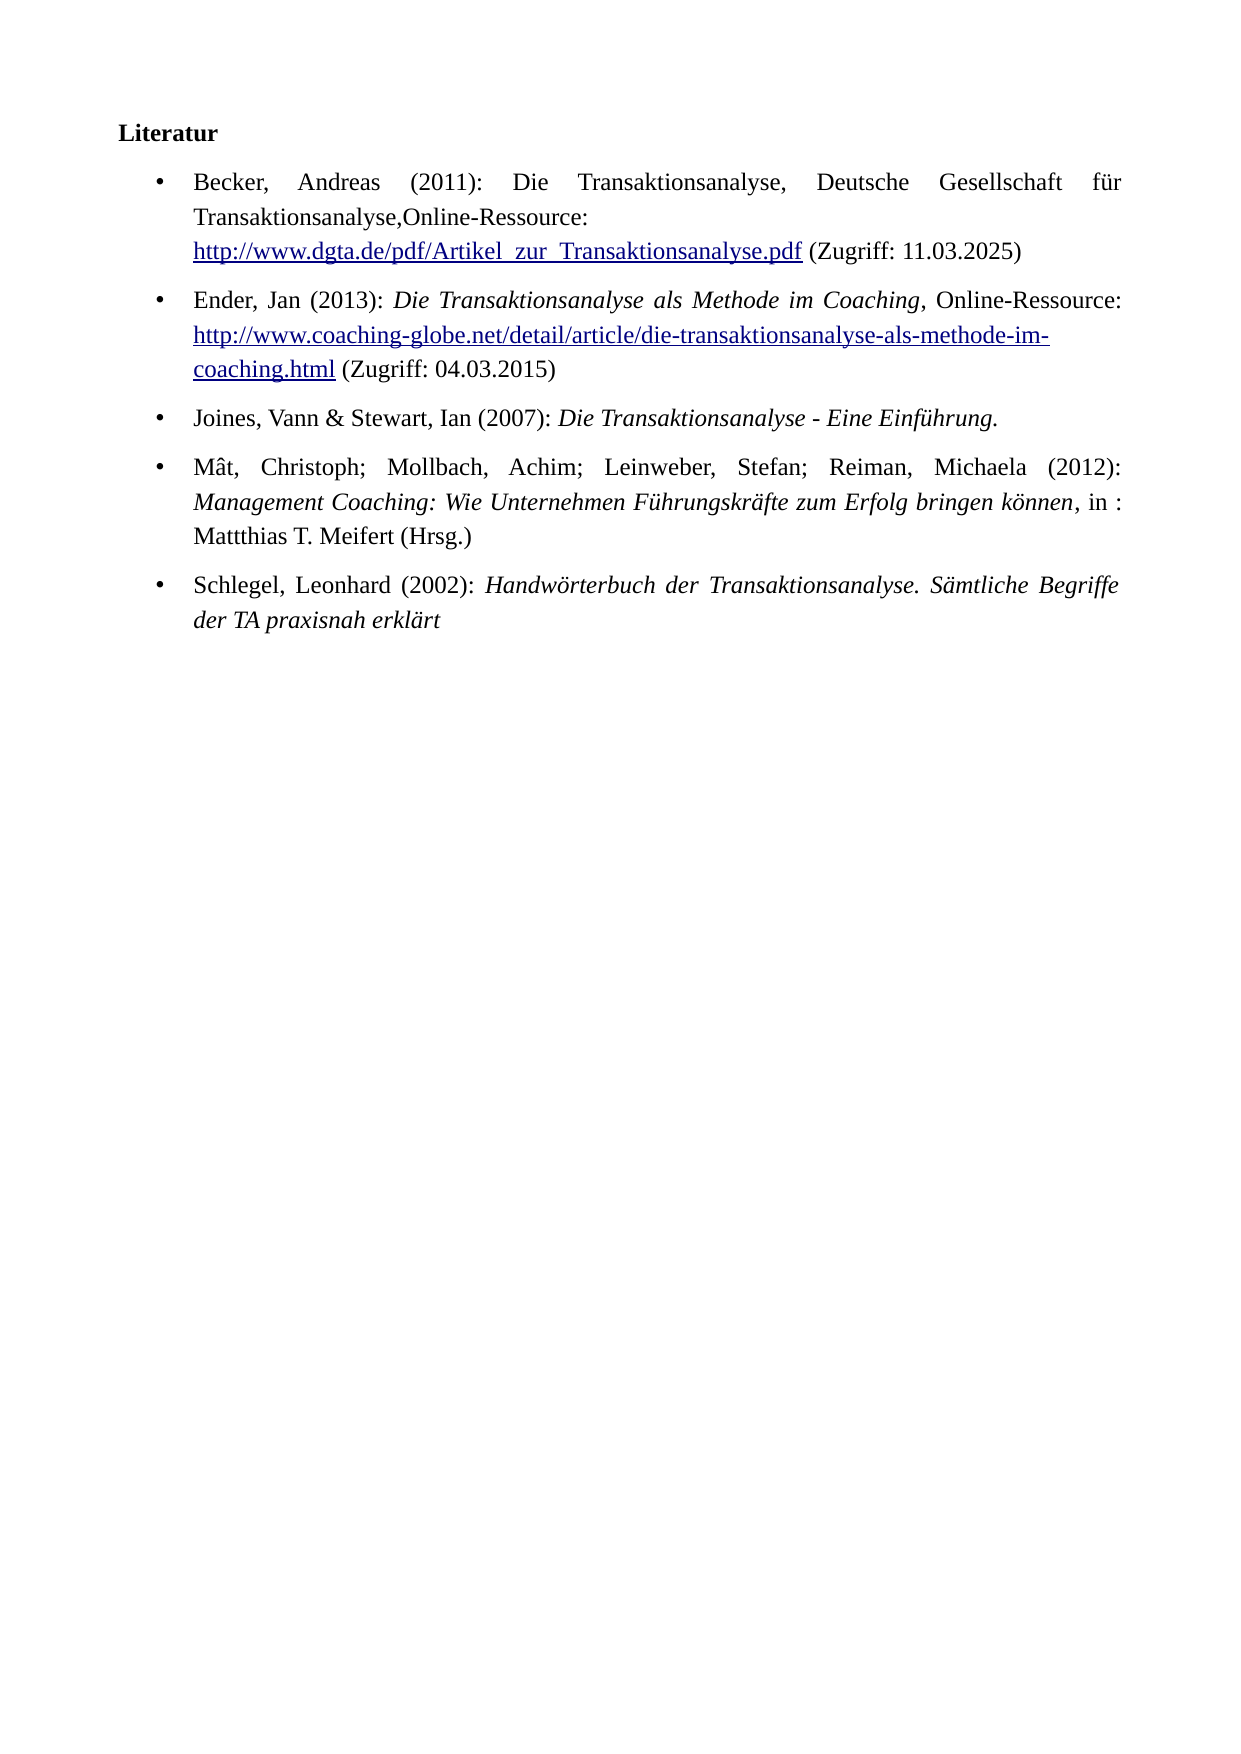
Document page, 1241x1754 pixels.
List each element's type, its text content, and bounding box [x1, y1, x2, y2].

list Mât, Christoph; Mollbach, Achim; Leinweber, Stefan; Reiman, Michaela (2012): Management Coaching: Wie Unternehmen Führungskräfte zum Erfolg bringen können, in : Mattthias T. Meifert (Hrsg.) [156, 452, 1122, 550]
list Schlegel, Leonhard (2002): Handwörterbuch der Transaktionsanalyse. Sämtliche Begriffe der TA praxisnah erklärt [156, 570, 1122, 633]
list Becker, Andreas (2011): Die Transaktionsanalyse, Deutsche Gesellschaft für Transaktionsanalyse,Online-Ressource: http://www.dgta.de/pdf/Artikel_zur_Transaktionsanalyse.pdf (Zugriff: 11.03.2025) [156, 167, 1122, 265]
list Joines, Vann & Stewart, Ian (2007): Die Transaktionsanalyse - Eine Einführung. [156, 403, 1122, 432]
list Ender, Jan (2013): Die Transaktionsanalyse als Methode im Coaching, Online-Ressource: http://www.coaching-globe.net/detail/article/die-transaktionsanalyse-als-methode-im-coaching.html (Zugriff: 04.03.2015) [156, 285, 1122, 383]
text Literatur [118, 118, 1122, 147]
